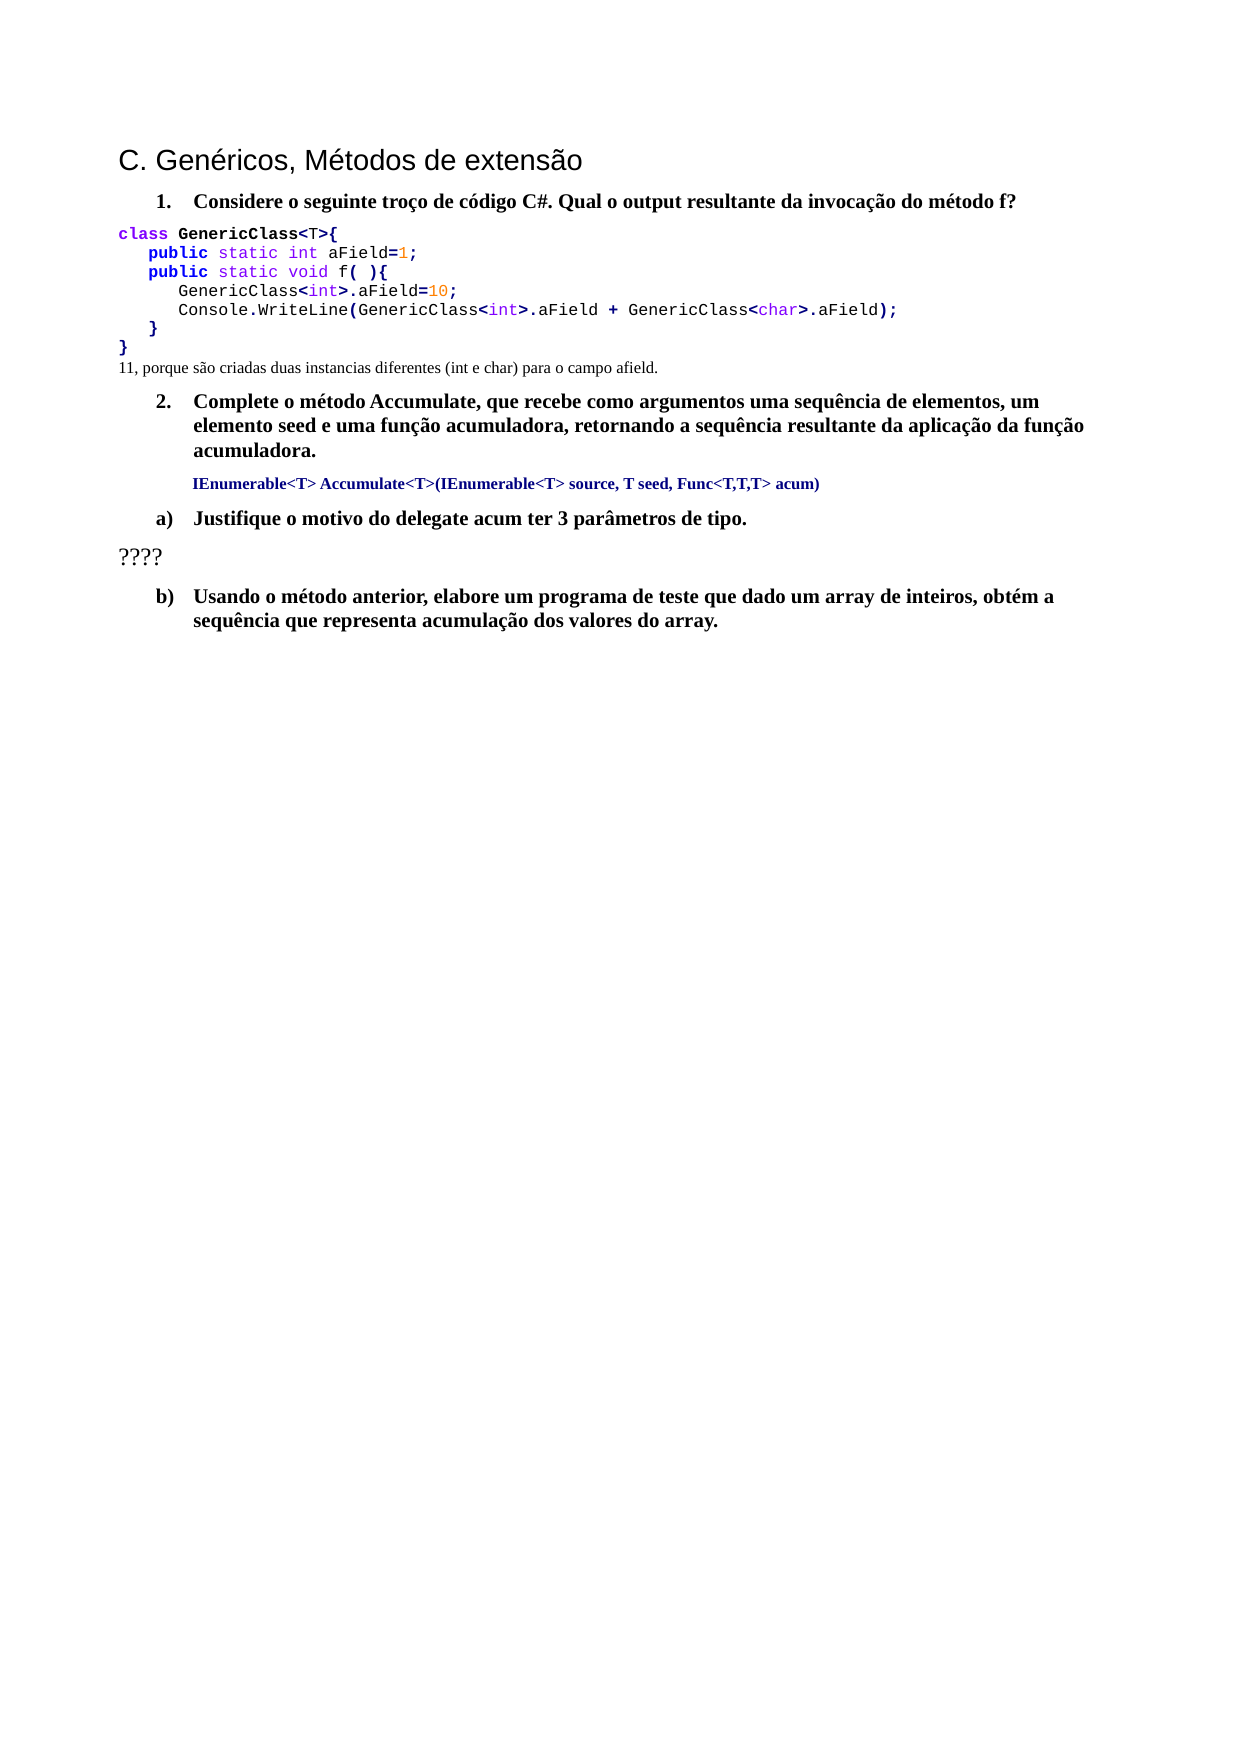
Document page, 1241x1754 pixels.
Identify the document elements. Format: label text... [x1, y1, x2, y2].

subtitle C. Genéricos, Métodos de extensão [118, 143, 1122, 177]
list Complete o método Accumulate, que recebe como argumentos uma sequência de elementos, um elemento seed e uma função acumuladora, retornando a sequência resultante da aplicação da função acumuladora. [156, 389, 1122, 462]
text Console.WriteLine(GenericClass<int>.aField + GenericClass<char>.aField); [118, 301, 1122, 320]
text ???? [118, 542, 1122, 571]
text GenericClass<int>.aField=10; [118, 282, 1122, 301]
list Considere o seguinte troço de código C#. Qual o output resultante da invocação do método f? [156, 189, 1122, 213]
text 11, porque são criadas duas instancias diferentes (int e char) para o campo afield. [118, 358, 1122, 377]
text } [118, 339, 1122, 358]
list Usando o método anterior, elabore um programa de teste que dado um array de inteiros, obtém a sequência que representa acumulação dos valores do array. [156, 583, 1122, 632]
text class GenericClass<T>{ [118, 226, 1122, 244]
list Justifique o motivo do delegate acum ter 3 parâmetros de tipo. [156, 506, 1122, 530]
text } [118, 320, 1122, 339]
text public static int aField=1; [118, 244, 1122, 263]
text public static void f( ){ [118, 263, 1122, 282]
text IEnumerable<T> Accumulate<T>(IEnumerable<T> source, T seed, Func<T,T,T> acum) [118, 474, 1122, 493]
